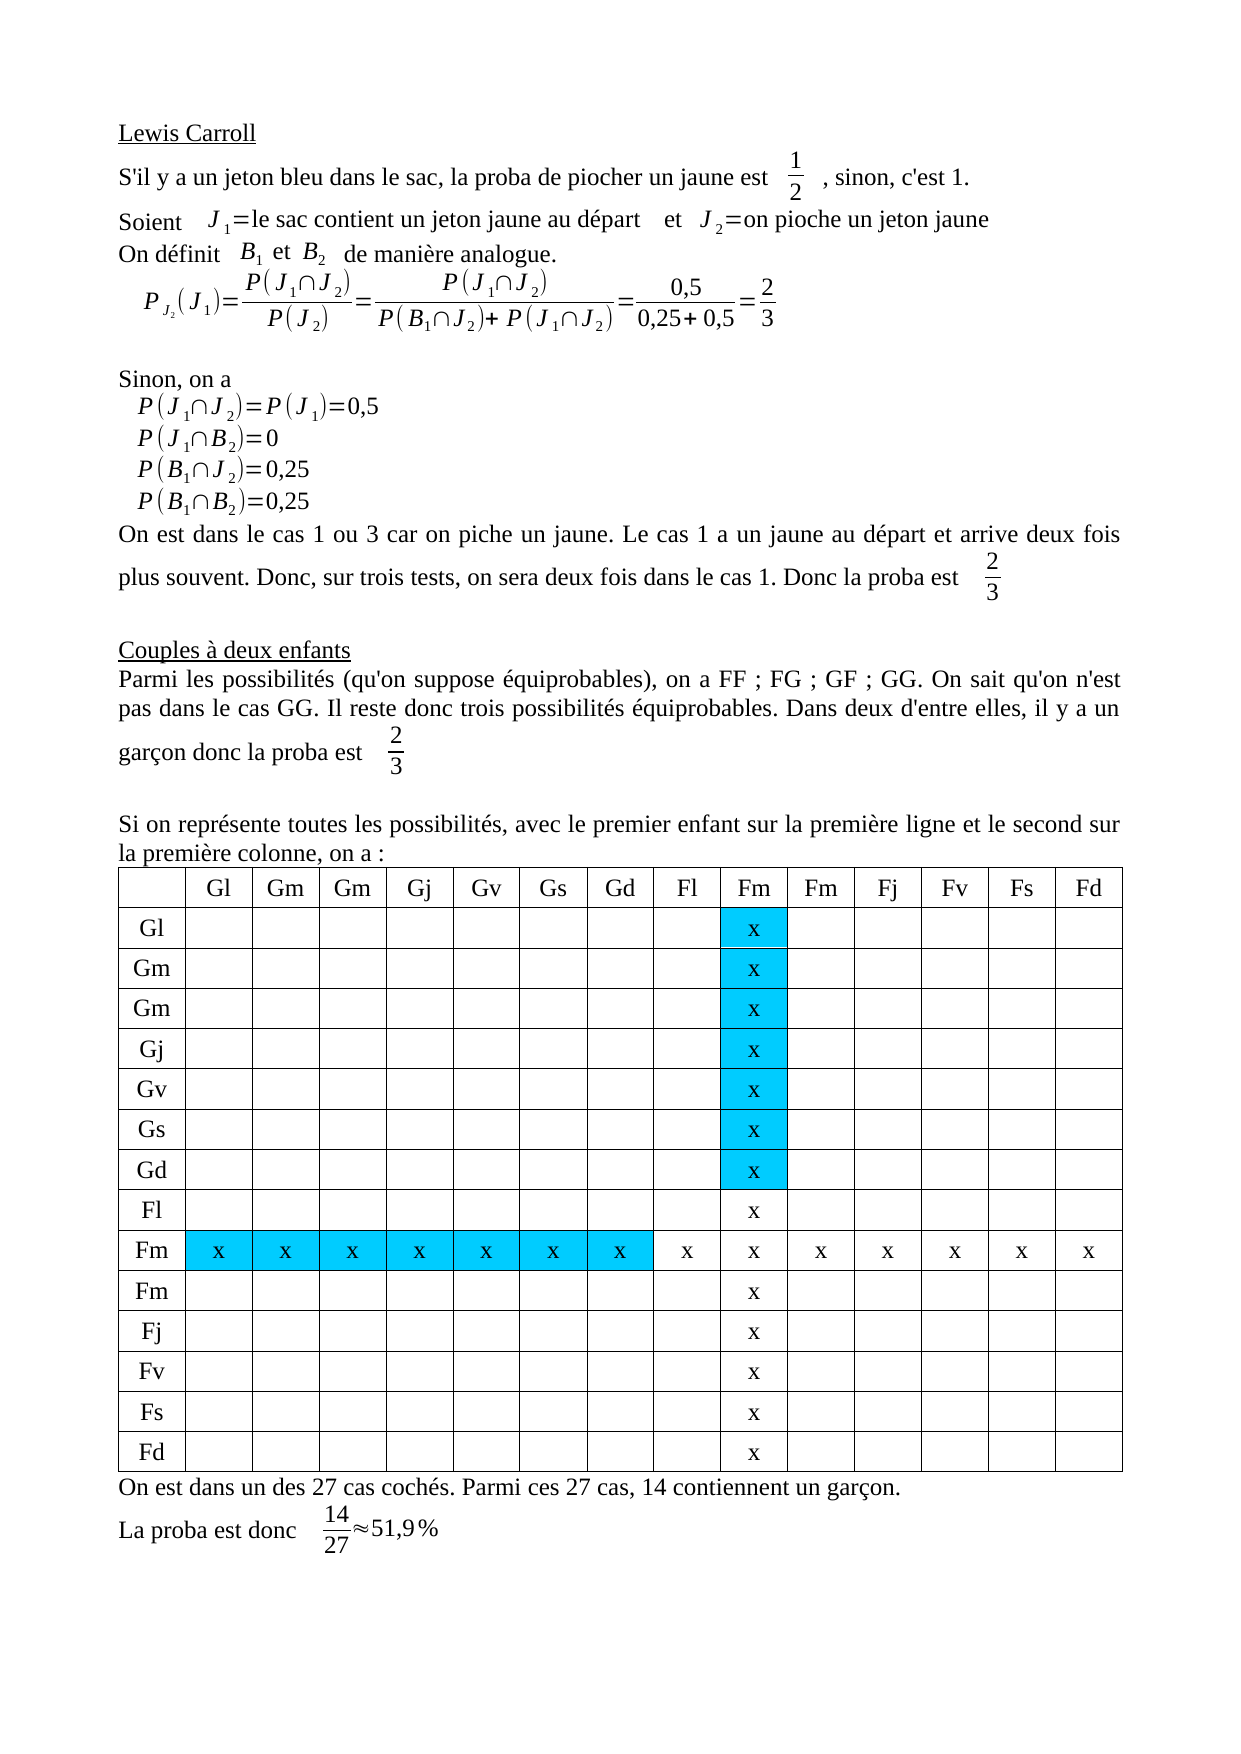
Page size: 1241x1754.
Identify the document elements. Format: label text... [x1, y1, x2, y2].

table_cell [654, 1190, 720, 1229]
table_cell [186, 1392, 252, 1431]
table_cell [520, 1110, 587, 1149]
table_cell [922, 1392, 988, 1431]
table_cell [186, 1271, 252, 1310]
table_cell Gv [119, 1069, 185, 1109]
table_cell x [922, 1231, 988, 1270]
table_cell [454, 949, 519, 988]
table_cell [654, 1352, 720, 1391]
table_cell [855, 1311, 921, 1351]
table_cell [454, 1392, 519, 1431]
table_cell x [253, 1231, 319, 1270]
table_cell x [721, 1150, 787, 1189]
table_cell [922, 949, 988, 988]
table_cell [654, 1271, 720, 1310]
table_cell [989, 1110, 1055, 1149]
text On définitde manière analogue. [118, 237, 1122, 269]
table_cell x [520, 1231, 587, 1270]
table_cell [1056, 949, 1122, 988]
table_cell [253, 1271, 319, 1310]
table_cell [520, 1352, 587, 1391]
table_cell Gl [119, 908, 185, 947]
table_header [119, 868, 185, 907]
table_cell Fl [119, 1190, 185, 1229]
table_cell [520, 1271, 587, 1310]
table_header Fv [922, 868, 988, 907]
table_cell [320, 1392, 386, 1431]
table_cell [520, 1392, 587, 1431]
table_cell [186, 989, 252, 1028]
table_cell [922, 1271, 988, 1310]
table_cell [989, 1029, 1055, 1068]
table_cell [989, 1311, 1055, 1351]
table_cell [922, 1432, 988, 1471]
table_cell [387, 1352, 453, 1391]
table_cell x [654, 1231, 720, 1270]
table_cell Gs [119, 1110, 185, 1149]
table_cell [654, 1311, 720, 1351]
table_cell [387, 1271, 453, 1310]
table_cell [855, 1432, 921, 1471]
table_cell [387, 1150, 453, 1189]
text Soient [118, 206, 1122, 237]
table_cell [520, 908, 587, 947]
table_cell [654, 908, 720, 947]
table_cell Fm [119, 1231, 185, 1270]
table_cell [855, 1392, 921, 1431]
table_cell x [1056, 1231, 1122, 1270]
table_cell [654, 989, 720, 1028]
table_cell x [320, 1231, 386, 1270]
table_cell [788, 1029, 854, 1068]
table_cell [1056, 1029, 1122, 1068]
table_cell [253, 1110, 319, 1149]
table_cell x [721, 1352, 787, 1391]
table_cell [387, 908, 453, 947]
table_cell [1056, 1311, 1122, 1351]
table_cell Gj [119, 1029, 185, 1068]
table_cell x [721, 1392, 787, 1431]
table_cell [520, 949, 587, 988]
table_cell [186, 1150, 252, 1189]
table_cell [186, 1352, 252, 1391]
table_cell [253, 1352, 319, 1391]
table_cell [989, 1352, 1055, 1391]
table_header Gs [520, 868, 587, 907]
table_cell x [989, 1231, 1055, 1270]
table_cell [588, 1029, 653, 1068]
table_cell [588, 949, 653, 988]
text Sinon, on a [118, 364, 1122, 393]
table_cell [855, 1029, 921, 1068]
table_cell [855, 1110, 921, 1149]
table_cell [253, 1029, 319, 1068]
table_cell [1056, 1069, 1122, 1109]
table_cell [320, 1150, 386, 1189]
table_cell [788, 1069, 854, 1109]
table_cell Fd [119, 1432, 185, 1471]
table_cell [253, 1190, 319, 1229]
table_cell Fs [119, 1392, 185, 1431]
table_cell [1056, 1352, 1122, 1391]
table_cell [253, 908, 319, 947]
table_cell [855, 1069, 921, 1109]
table_cell [320, 1432, 386, 1471]
table_cell x [387, 1231, 453, 1270]
table_cell [1056, 1432, 1122, 1471]
table_header Fj [855, 868, 921, 907]
table_cell [253, 949, 319, 988]
table_cell x [721, 949, 787, 988]
table_cell [253, 1150, 319, 1189]
table_cell [654, 1150, 720, 1189]
table_cell [855, 1271, 921, 1310]
table_cell [387, 1069, 453, 1109]
table_cell [922, 1110, 988, 1149]
table_cell [454, 1069, 519, 1109]
table_header Gm [253, 868, 319, 907]
table_cell [788, 1150, 854, 1189]
table_cell [588, 1150, 653, 1189]
table_cell [588, 1432, 653, 1471]
table_header Gj [387, 868, 453, 907]
text Parmi les possibilités (qu'on suppose équiprobables), on a FF ; FG ; GF ; GG. On sait qu'on n'est pas dans le cas GG. Il reste donc trois possibilités équiprobables. Dans deux d'entre elles, il y a un garçon donc la proba est [118, 664, 1122, 781]
table_cell [989, 1190, 1055, 1229]
table_cell [1056, 1190, 1122, 1229]
table_cell x [721, 1432, 787, 1471]
table_cell [588, 989, 653, 1028]
table_cell [588, 1352, 653, 1391]
table_cell [387, 989, 453, 1028]
table_cell [320, 1271, 386, 1310]
text On est dans un des 27 cas cochés. Parmi ces 27 cas, 14 contiennent un garçon. [118, 1472, 1122, 1500]
table_cell [186, 1311, 252, 1351]
text Si on représente toutes les possibilités, avec le premier enfant sur la première ligne et le second sur la première colonne, on a : [118, 809, 1122, 867]
table_cell x [721, 989, 787, 1028]
table_cell [989, 1150, 1055, 1189]
table_cell [186, 1110, 252, 1149]
table_cell [520, 989, 587, 1028]
table_cell [855, 1190, 921, 1229]
table_cell [454, 1110, 519, 1149]
table_cell [588, 1069, 653, 1109]
table_cell [454, 1271, 519, 1310]
table_cell [922, 1029, 988, 1068]
table_cell [320, 1311, 386, 1351]
table_cell Fj [119, 1311, 185, 1351]
table_cell x [721, 1311, 787, 1351]
table_cell [387, 1190, 453, 1229]
table_cell Fm [119, 1271, 185, 1310]
table_cell [387, 1110, 453, 1149]
table_cell x [588, 1231, 653, 1270]
table_cell [654, 1069, 720, 1109]
table_cell [320, 1352, 386, 1391]
table_cell [922, 1311, 988, 1351]
table_cell [855, 1352, 921, 1391]
table_cell [989, 989, 1055, 1028]
table_cell x [721, 1029, 787, 1068]
table_cell [186, 949, 252, 988]
table_header Fl [654, 868, 720, 907]
table_cell [788, 1392, 854, 1431]
table_cell [520, 1029, 587, 1068]
table_cell [253, 1311, 319, 1351]
table_cell x [721, 1190, 787, 1229]
table_cell [989, 1432, 1055, 1471]
table_cell [1056, 908, 1122, 947]
table_cell [1056, 1392, 1122, 1431]
table_cell [922, 1069, 988, 1109]
table_cell [654, 1392, 720, 1431]
table_header Gv [454, 868, 519, 907]
table_cell x [721, 1110, 787, 1149]
table_cell [788, 989, 854, 1028]
table_cell [922, 908, 988, 947]
table_cell [320, 1190, 386, 1229]
table_cell [320, 1069, 386, 1109]
table_header Gl [186, 868, 252, 907]
table_cell [788, 949, 854, 988]
table_cell [855, 949, 921, 988]
table_cell [454, 989, 519, 1028]
table_cell [253, 1432, 319, 1471]
table_cell [454, 1311, 519, 1351]
table_cell [387, 1311, 453, 1351]
table_cell x [721, 908, 787, 947]
text La proba est donc [118, 1500, 1122, 1559]
table_cell [186, 1190, 252, 1229]
table_header Gd [588, 868, 653, 907]
table_cell [788, 1352, 854, 1391]
table_cell [186, 908, 252, 947]
table_cell x [721, 1231, 787, 1270]
table_cell [253, 1392, 319, 1431]
table_cell [186, 1432, 252, 1471]
table_cell [320, 1110, 386, 1149]
text S'il y a un jeton bleu dans le sac, la proba de piocher un jaune est, sinon, c'est 1. [118, 147, 1122, 206]
table_cell [520, 1190, 587, 1229]
table_cell x [721, 1069, 787, 1109]
table_cell [454, 1432, 519, 1471]
table_cell x [454, 1231, 519, 1270]
table_cell [454, 1190, 519, 1229]
table_cell x [186, 1231, 252, 1270]
table_cell [588, 1311, 653, 1351]
table_cell [788, 1190, 854, 1229]
table_cell [588, 1271, 653, 1310]
table_cell [654, 949, 720, 988]
table_cell x [788, 1231, 854, 1270]
table_cell [989, 949, 1055, 988]
table_cell [788, 1432, 854, 1471]
table_cell [588, 1190, 653, 1229]
table_cell [387, 1392, 453, 1431]
table_cell [520, 1150, 587, 1189]
table_header Fd [1056, 868, 1122, 907]
table_cell [1056, 1110, 1122, 1149]
table_cell [788, 1271, 854, 1310]
table_cell [922, 989, 988, 1028]
table_cell [855, 908, 921, 947]
text Couples à deux enfants [118, 635, 1122, 664]
text On est dans le cas 1 ou 3 car on piche un jaune. Le cas 1 a un jaune au départ et arrive deux fois plus souvent. Donc, sur trois tests, on sera deux fois dans le cas 1. Donc la proba est [118, 519, 1122, 606]
table_cell [454, 1029, 519, 1068]
table_header Gm [320, 868, 386, 907]
table_cell [320, 1029, 386, 1068]
table_cell [654, 1029, 720, 1068]
table_cell [320, 989, 386, 1028]
table_header Fm [788, 868, 854, 907]
table_cell [520, 1069, 587, 1109]
table_cell [989, 908, 1055, 947]
table_cell [1056, 1150, 1122, 1189]
table_cell [788, 1311, 854, 1351]
table_cell Gd [119, 1150, 185, 1189]
table_cell [186, 1029, 252, 1068]
table_cell [253, 1069, 319, 1109]
table_cell [588, 1392, 653, 1431]
table_cell [989, 1069, 1055, 1109]
table_cell [588, 1110, 653, 1149]
table_cell [654, 1432, 720, 1471]
table_header Fs [989, 868, 1055, 907]
table_cell [454, 1150, 519, 1189]
table_cell [320, 949, 386, 988]
table_header Fm [721, 868, 787, 907]
table_cell [989, 1271, 1055, 1310]
table_cell x [721, 1271, 787, 1310]
text Lewis Carroll [118, 118, 1122, 147]
table_cell [387, 1432, 453, 1471]
table_cell [320, 908, 386, 947]
table_cell Gm [119, 949, 185, 988]
table_cell [520, 1311, 587, 1351]
table_cell Fv [119, 1352, 185, 1391]
table_cell [922, 1352, 988, 1391]
table_cell [788, 908, 854, 947]
table_cell [855, 989, 921, 1028]
table_cell [922, 1190, 988, 1229]
table_cell [454, 908, 519, 947]
table_cell [387, 1029, 453, 1068]
table_cell x [855, 1231, 921, 1270]
table_cell [520, 1432, 587, 1471]
table_cell [1056, 989, 1122, 1028]
table_cell [654, 1110, 720, 1149]
table_cell [989, 1392, 1055, 1431]
table_cell [855, 1150, 921, 1189]
table_cell [922, 1150, 988, 1189]
table_cell [588, 908, 653, 947]
table_cell [454, 1352, 519, 1391]
table_cell [1056, 1271, 1122, 1310]
table_cell Gm [119, 989, 185, 1028]
table_cell [186, 1069, 252, 1109]
table_cell [788, 1110, 854, 1149]
table_cell [253, 989, 319, 1028]
table_cell [387, 949, 453, 988]
